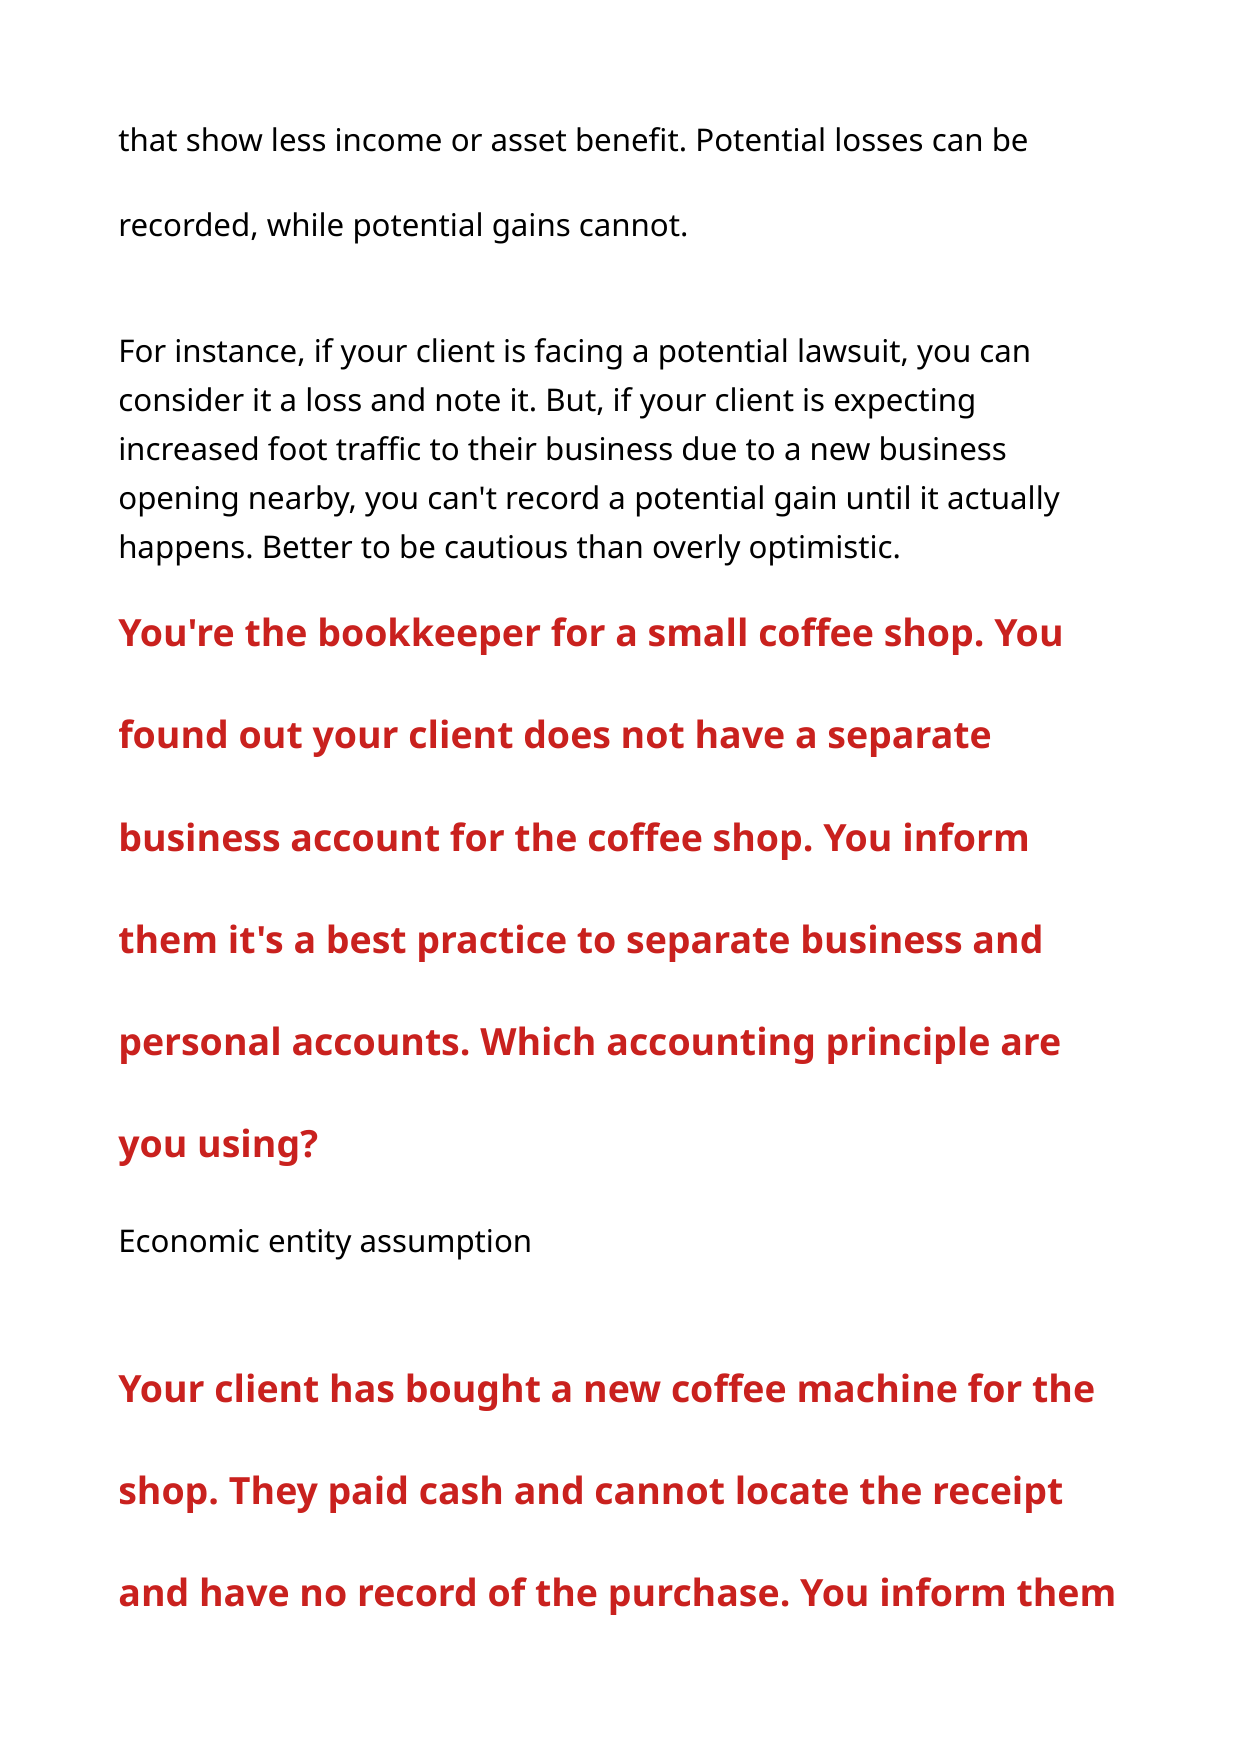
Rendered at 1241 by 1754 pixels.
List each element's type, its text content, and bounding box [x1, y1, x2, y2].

text that show less income or asset benefit. Potential losses can be recorded, while potential gains cannot. [118, 118, 1122, 246]
text Your client has bought a new coffee machine for the shop. They paid cash and cannot locate the receipt and have no record of the purchase. You inform them [118, 1362, 1122, 1617]
text For instance, if your client is facing a potential lawsuit, you can consider it a loss and note it. But, if your client is expecting increased foot traffic to their business due to a new business opening nearby, you can't record a potential gain until it actually happens. Better to be cautious than overly optimistic. [118, 288, 1122, 567]
text You're the bookkeeper for a small coffee shop. You found out your client does not have a separate business account for the coffee shop. You inform them it's a best practice to separate business and personal accounts. Which accounting principle are you using? [118, 607, 1122, 1168]
text Economic entity assumption [118, 1219, 1122, 1262]
